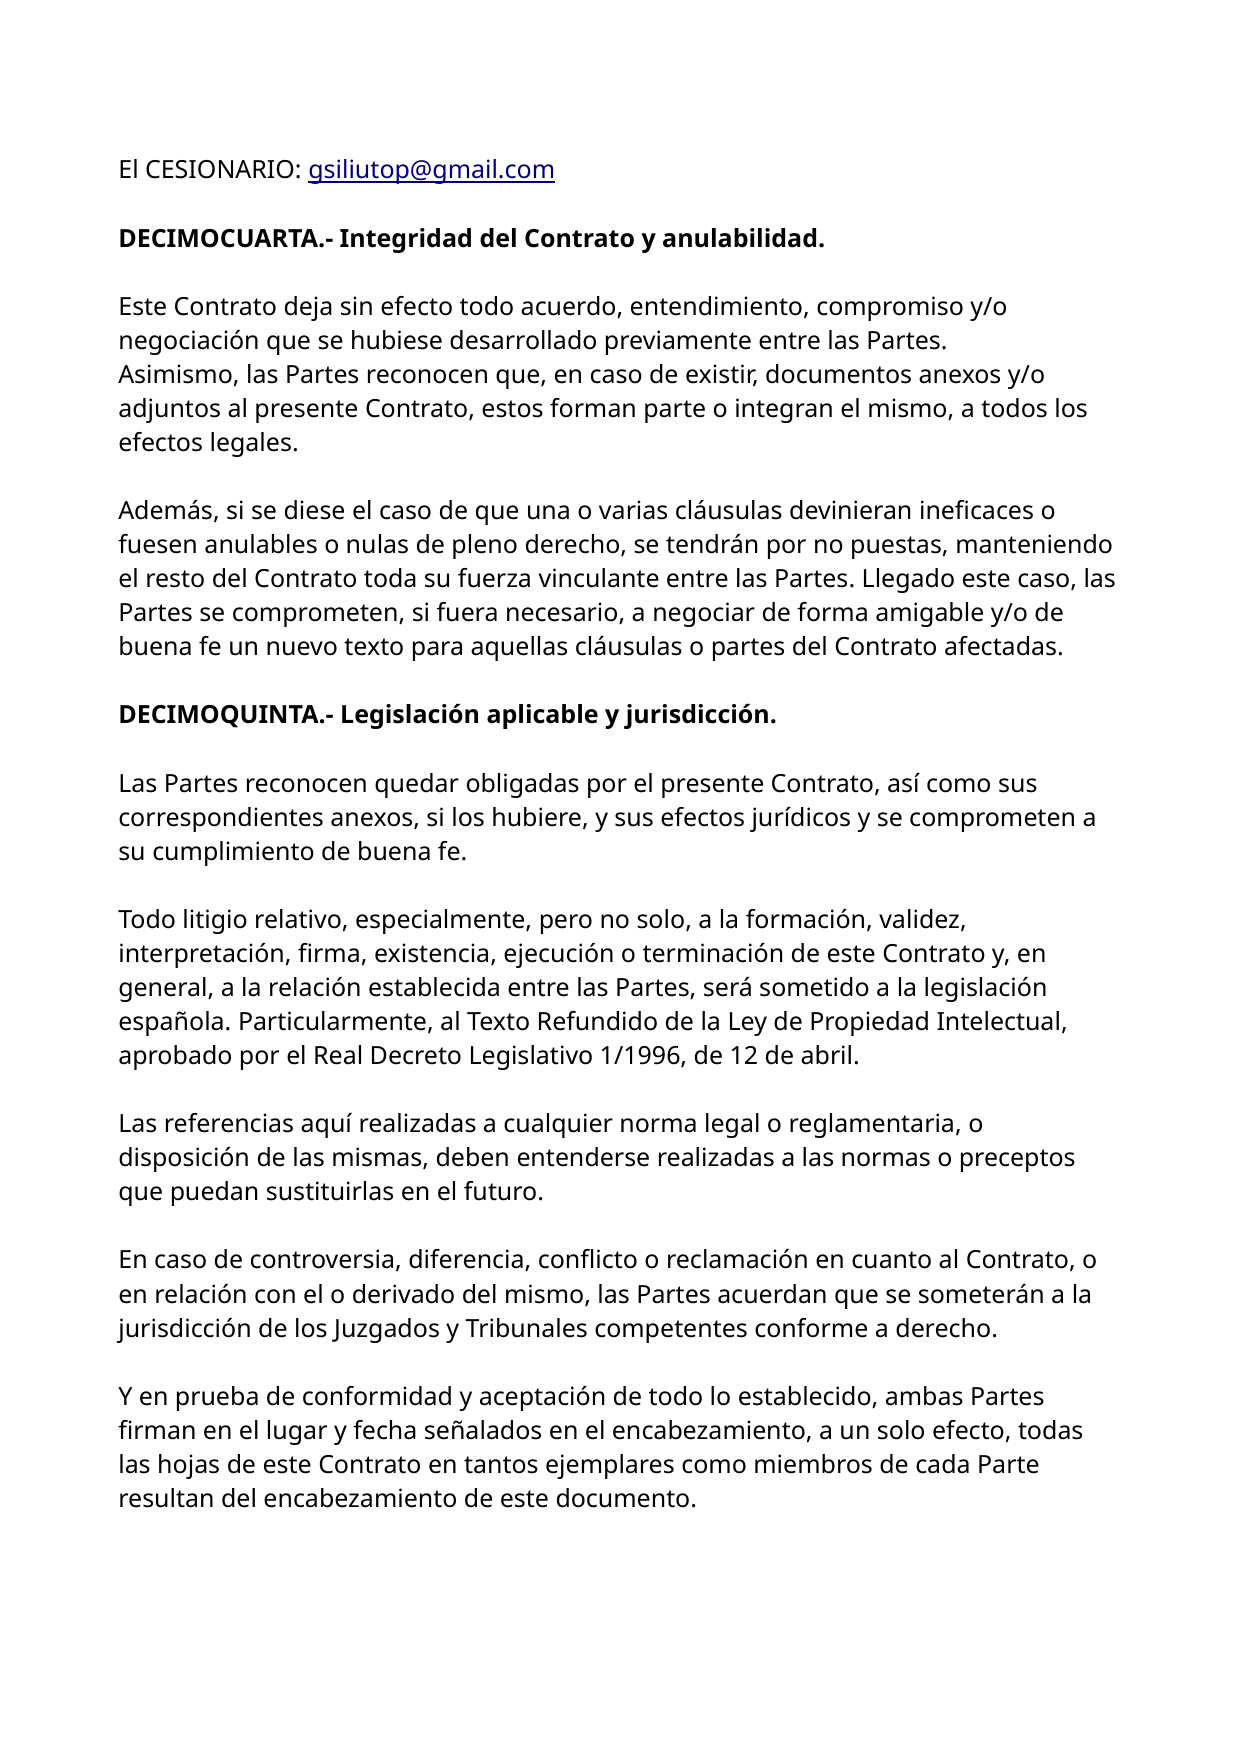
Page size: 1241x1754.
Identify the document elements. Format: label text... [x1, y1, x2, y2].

text DECIMOQUINTA.- Legislación aplicable y jurisdicción. [118, 697, 1122, 731]
text Asimismo, las Partes reconocen que, en caso de existir, documentos anexos y/o adjuntos al presente Contrato, estos forman parte o integran el mismo, a todos los efectos legales. [118, 357, 1122, 459]
text Este Contrato deja sin efecto todo acuerdo, entendimiento, compromiso y/o negociación que se hubiese desarrollado previamente entre las Partes. [118, 288, 1122, 357]
text Y en prueba de conformidad y aceptación de todo lo establecido, ambas Partes firman en el lugar y fecha señalados en el encabezamiento, a un solo efecto, todas las hojas de este Contrato en tantos ejemplares como miembros de cada Parte resultan del encabezamiento de este documento. [118, 1378, 1122, 1515]
text El CESIONARIO: gsiliutop@gmail.com [118, 152, 1122, 186]
text Las Partes reconocen quedar obligadas por el presente Contrato, así como sus correspondientes anexos, si los hubiere, y sus efectos jurídicos y se comprometen a su cumplimiento de buena fe. [118, 765, 1122, 867]
text Las referencias aquí realizadas a cualquier norma legal o reglamentaria, o disposición de las mismas, deben entenderse realizadas a las normas o preceptos que puedan sustituirlas en el futuro. [118, 1106, 1122, 1208]
text Además, si se diese el caso de que una o varias cláusulas devinieran ineficaces o fuesen anulables o nulas de pleno derecho, se tendrán por no puestas, manteniendo el resto del Contrato toda su fuerza vinculante entre las Partes. Llegado este caso, las Partes se comprometen, si fuera necesario, a negociar de forma amigable y/o de buena fe un nuevo texto para aquellas cláusulas o partes del Contrato afectadas. [118, 493, 1122, 663]
text DECIMOCUARTA.- Integridad del Contrato y anulabilidad. [118, 220, 1122, 254]
text Todo litigio relativo, especialmente, pero no solo, a la formación, validez, interpretación, firma, existencia, ejecución o terminación de este Contrato y, en general, a la relación establecida entre las Partes, será sometido a la legislación española. Particularmente, al Texto Refundido de la Ley de Propiedad Intelectual, aprobado por el Real Decreto Legislativo 1/1996, de 12 de abril. [118, 902, 1122, 1072]
text En caso de controversia, diferencia, conflicto o reclamación en cuanto al Contrato, o en relación con el o derivado del mismo, las Partes acuerdan que se someterán a la jurisdicción de los Juzgados y Tribunales competentes conforme a derecho. [118, 1242, 1122, 1344]
